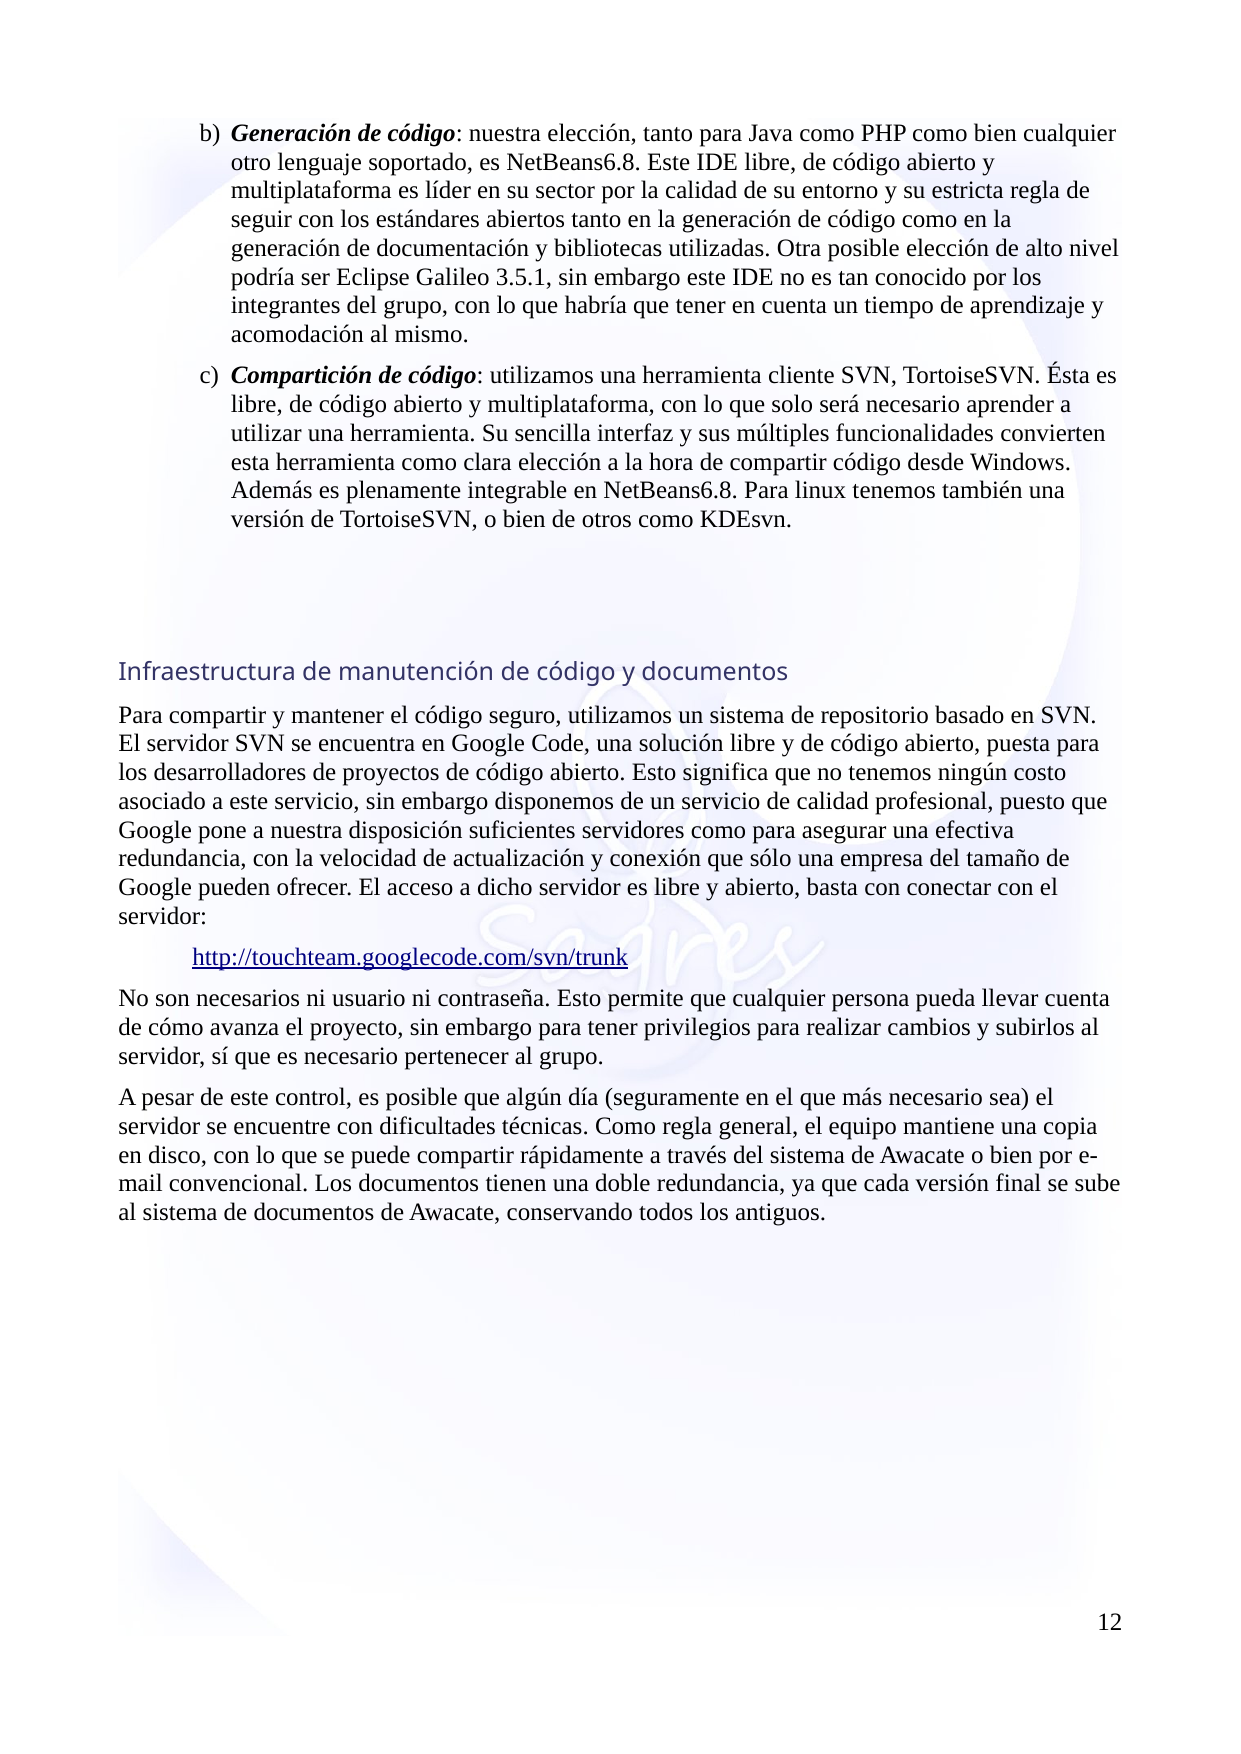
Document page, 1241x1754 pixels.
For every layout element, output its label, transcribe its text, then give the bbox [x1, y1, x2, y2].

picture [118, 687, 1122, 700]
list Generación de código: nuestra elección, tanto para Java como PHP como bien cualquier otro lenguaje soportado, es NetBeans6.8. Este IDE libre, de código abierto y multiplataforma es líder en su sector por la calidad de su entorno y su estricta regla de seguir con los estándares abiertos tanto en la generación de código como en la generación de documentación y bibliotecas utilizadas. Otra posible elección de alto nivel podría ser Eclipse Galileo 3.5.1, sin embargo este IDE no es tan conocido por los integrantes del grupo, con lo que habría que tener en cuenta un tiempo de aprendizaje y acomodación al mismo. [193, 118, 1122, 348]
picture [118, 118, 1122, 653]
text Para compartir y mantener el código seguro, utilizamos un sistema de repositorio basado en SVN. El servidor SVN se encuentra en Google Code, una solución libre y de código abierto, puesta para los desarrolladores de proyectos de código abierto. Esto significa que no tenemos ningún costo asociado a este servicio, sin embargo disponemos de un servicio de calidad profesional, puesto que Google pone a nuestra disposición suficientes servidores como para asegurar una efectiva redundancia, con la velocidad de actualización y conexión que sólo una empresa del tamaño de Google pueden ofrecer. El acceso a dicho servidor es libre y abierto, basta con conectar con el servidor: [118, 700, 1122, 930]
picture [118, 1226, 1122, 1636]
picture [118, 930, 1122, 942]
list Compartición de código: utilizamos una herramienta cliente SVN, TortoiseSVN. Ésta es libre, de código abierto y multiplataforma, con lo que solo será necesario aprender a utilizar una herramienta. Su sencilla interfaz y sus múltiples funcionalidades convierten esta herramienta como clara elección a la hora de compartir código desde Windows. Además es plenamente integrable en NetBeans6.8. Para linux tenemos también una versión de TortoiseSVN, o bien de otros como KDEsvn. [193, 361, 1122, 533]
text No son necesarios ni usuario ni contraseña. Esto permite que cualquier persona pueda llevar cuenta de cómo avanza el proyecto, sin embargo para tener privilegios para realizar cambios y subirlos al servidor, sí que es necesario pertenecer al grupo. [118, 983, 1122, 1070]
picture [118, 971, 1122, 983]
text A pesar de este control, es posible que algún día (seguramente en el que más necesario sea) el servidor se encuentre con dificultades técnicas. Como regla general, el equipo mantiene una copia en disco, con lo que se puede compartir rápidamente a través del sistema de Awacate o bien por e-mail convencional. Los documentos tienen una doble redundancia, ya que cada versión final se sube al sistema de documentos de Awacate, conservando todos los antiguos. [118, 1082, 1122, 1226]
subtitle Infraestructura de manutención de código y documentos [118, 653, 1122, 687]
text http://touchteam.googlecode.com/svn/trunk [118, 942, 1122, 971]
picture [118, 1070, 1122, 1082]
